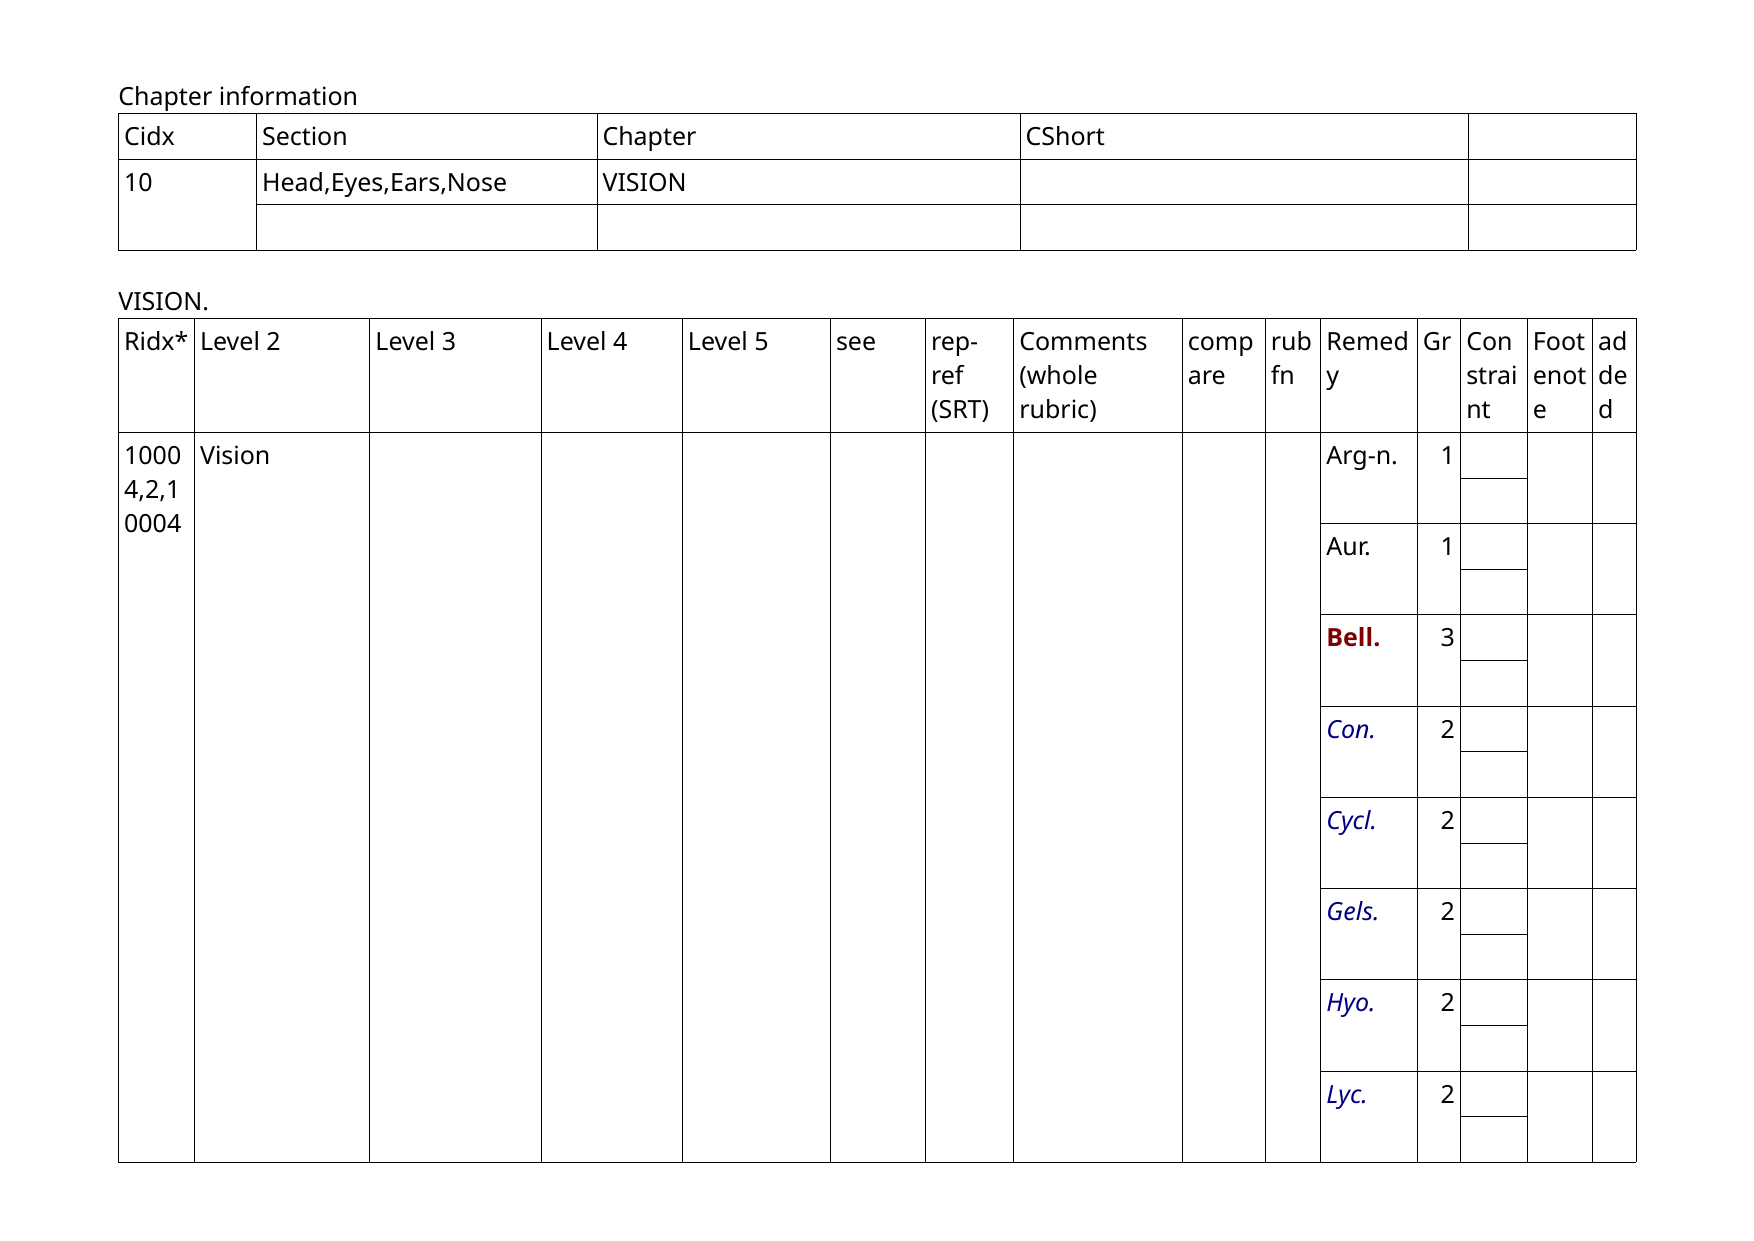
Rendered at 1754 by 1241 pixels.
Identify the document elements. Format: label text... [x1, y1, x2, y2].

table_cell [1461, 889, 1527, 934]
table_header Footenote [1528, 319, 1592, 432]
table_cell [1461, 661, 1527, 706]
table_cell [1461, 1072, 1527, 1116]
table_cell [1528, 1072, 1592, 1162]
table_cell [1461, 524, 1527, 569]
table_cell VISION [598, 160, 1020, 204]
table_cell [542, 433, 682, 1162]
table_cell [1528, 615, 1592, 706]
table_cell [1528, 707, 1592, 797]
table_header Section [257, 114, 597, 158]
table_cell 10 [119, 160, 256, 250]
table_header see [831, 319, 925, 432]
table_header Cidx [119, 114, 256, 158]
table_cell [1021, 160, 1468, 204]
table_header compare [1183, 319, 1265, 432]
table_cell [1461, 479, 1527, 523]
table_header Remedy [1321, 319, 1417, 432]
table_cell [1528, 524, 1592, 614]
table_cell Vision [195, 433, 369, 1162]
table_cell [1461, 980, 1527, 1025]
table_cell [1461, 844, 1527, 888]
table_cell 2 [1418, 798, 1460, 888]
table_header Level 3 [370, 319, 541, 432]
table_cell 1 [1418, 433, 1460, 523]
table_cell [1461, 752, 1527, 797]
table_cell [1266, 433, 1320, 1162]
table_cell 2 [1418, 980, 1460, 1071]
table_cell 3 [1418, 615, 1460, 706]
table_cell 2 [1418, 889, 1460, 979]
table_header rep-ref (SRT) [926, 319, 1013, 432]
table_cell Arg-n. [1321, 433, 1417, 523]
table_cell [1593, 707, 1636, 797]
table_header Comments (whole rubric) [1014, 319, 1182, 432]
table_cell [683, 433, 830, 1162]
table_cell [1528, 889, 1592, 979]
table_cell Aur. [1321, 524, 1417, 614]
table_cell [1593, 615, 1636, 706]
table_cell [1461, 570, 1527, 614]
table_cell [598, 205, 1020, 250]
table_cell Cycl. [1321, 798, 1417, 888]
table_cell [1461, 1026, 1527, 1071]
table_cell [1469, 160, 1636, 204]
table_cell Head,Eyes,Ears,Nose [257, 160, 597, 204]
table_cell [1593, 798, 1636, 888]
table_cell [1461, 615, 1527, 660]
table_cell [1461, 1117, 1527, 1162]
table_cell [1528, 980, 1592, 1071]
table_cell Gels. [1321, 889, 1417, 979]
table_cell [1593, 1072, 1636, 1162]
table_header Ridx* [119, 319, 194, 432]
table_cell [1528, 433, 1592, 523]
table_cell Bell. [1321, 615, 1417, 706]
table_cell [1461, 935, 1527, 979]
table_cell 2 [1418, 1072, 1460, 1162]
table_cell Con. [1321, 707, 1417, 797]
table_header Level 4 [542, 319, 682, 432]
table_cell [1528, 798, 1592, 888]
table_cell Hyo. [1321, 980, 1417, 1071]
table_cell Lyc. [1321, 1072, 1417, 1162]
table_header Chapter [598, 114, 1020, 158]
table_header CShort [1021, 114, 1468, 158]
table_cell [1014, 433, 1182, 1162]
table_cell [1469, 205, 1636, 250]
table_cell [1593, 980, 1636, 1071]
table_header rub fn [1266, 319, 1320, 432]
text VISION. [118, 284, 1636, 318]
table_cell 1 [1418, 524, 1460, 614]
table_cell [1593, 524, 1636, 614]
table_cell [1593, 433, 1636, 523]
table_cell 2 [1418, 707, 1460, 797]
table_cell [1593, 889, 1636, 979]
table_header Gr [1418, 319, 1460, 432]
table_cell [1461, 433, 1527, 477]
table_header added [1593, 319, 1636, 432]
table_cell [370, 433, 541, 1162]
table_cell [926, 433, 1013, 1162]
table_cell [1021, 205, 1468, 250]
table_header [1469, 114, 1636, 158]
text Chapter information [118, 79, 1636, 113]
table_cell [1461, 707, 1527, 751]
table_cell [257, 205, 597, 250]
table_header Constraint [1461, 319, 1527, 432]
table_header Level 2 [195, 319, 369, 432]
table_cell [831, 433, 925, 1162]
table_cell [1461, 798, 1527, 842]
table_cell 10004,2,10004 [119, 433, 194, 1162]
table_header Level 5 [683, 319, 830, 432]
table_cell [1183, 433, 1265, 1162]
